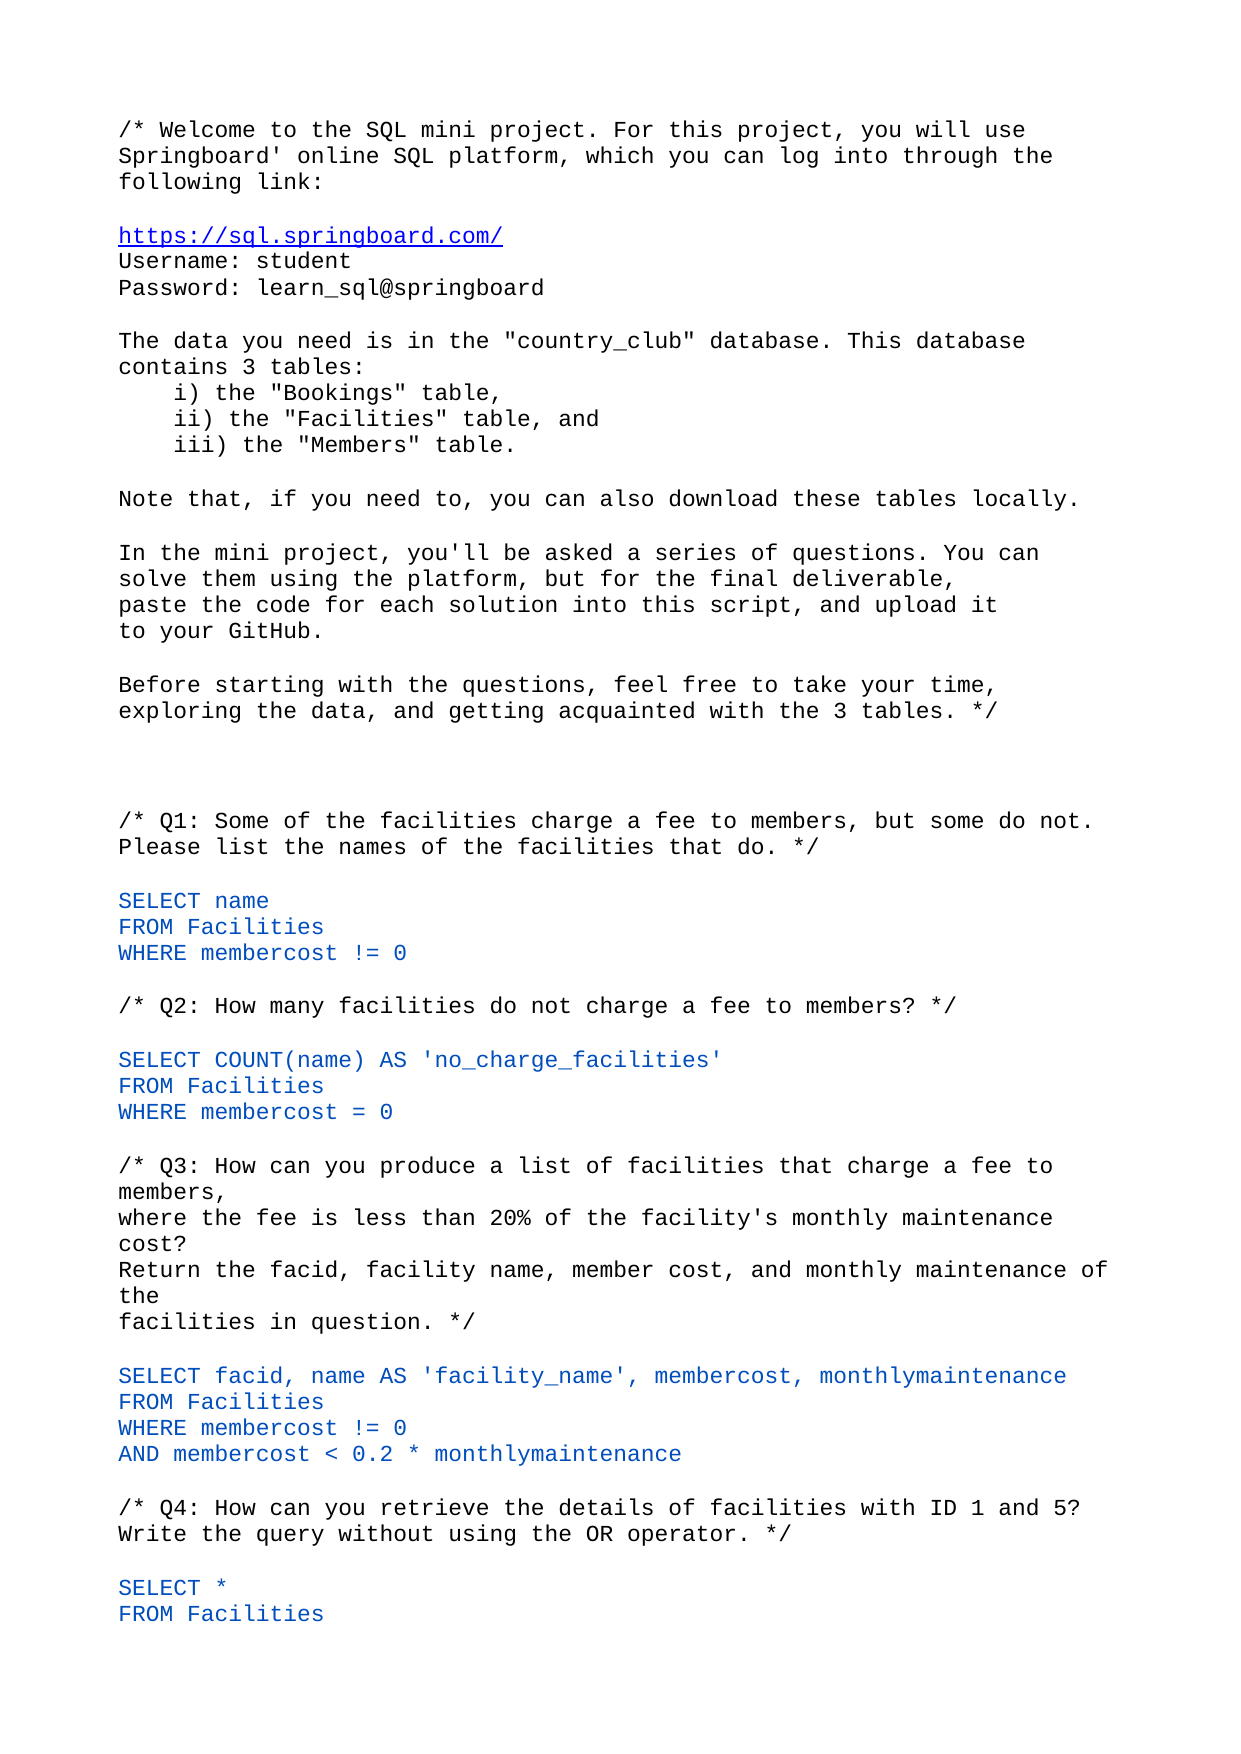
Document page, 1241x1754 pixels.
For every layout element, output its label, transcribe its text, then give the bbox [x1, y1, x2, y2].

text SELECT COUNT(name) AS 'no_charge_facilities' [118, 1049, 1122, 1075]
text following link: [118, 170, 1122, 196]
text FROM Facilities [118, 1075, 1122, 1101]
text Springboard' online SQL platform, which you can log into through the [118, 144, 1122, 170]
text WHERE membercost != 0 [118, 941, 1122, 967]
text AND membercost < 0.2 * monthlymaintenance [118, 1442, 1122, 1468]
text exploring the data, and getting acquainted with the 3 tables. */ [118, 699, 1122, 725]
text Username: student [118, 250, 1122, 276]
text FROM Facilities [118, 1390, 1122, 1416]
text Write the query without using the OR operator. */ [118, 1522, 1122, 1548]
text In the mini project, you'll be asked a series of questions. You can [118, 541, 1122, 567]
text SELECT facid, name AS 'facility_name', membercost, monthlymaintenance [118, 1364, 1122, 1390]
text WHERE membercost = 0 [118, 1101, 1122, 1127]
text solve them using the platform, but for the final deliverable, [118, 567, 1122, 593]
text where the fee is less than 20% of the facility's monthly maintenance cost? [118, 1207, 1122, 1258]
text Note that, if you need to, you can also download these tables locally. [118, 487, 1122, 513]
text /* Welcome to the SQL mini project. For this project, you will use [118, 118, 1122, 144]
text Please list the names of the facilities that do. */ [118, 835, 1122, 861]
text FROM Facilities [118, 915, 1122, 941]
text /* Q2: How many facilities do not charge a fee to members? */ [118, 995, 1122, 1021]
text iii) the "Members" table. [118, 433, 1122, 459]
text ii) the "Facilities" table, and [118, 408, 1122, 433]
text https://sql.springboard.com/ [118, 224, 1122, 250]
text The data you need is in the "country_club" database. This database [118, 330, 1122, 356]
text SELECT name [118, 889, 1122, 915]
text i) the "Bookings" table, [118, 382, 1122, 408]
text SELECT * [118, 1576, 1122, 1602]
text contains 3 tables: [118, 356, 1122, 382]
text FROM Facilities [118, 1602, 1122, 1628]
text to your GitHub. [118, 619, 1122, 645]
text Before starting with the questions, feel free to take your time, [118, 673, 1122, 699]
text /* Q1: Some of the facilities charge a fee to members, but some do not. [118, 809, 1122, 835]
text facilities in question. */ [118, 1310, 1122, 1336]
text /* Q4: How can you retrieve the details of facilities with ID 1 and 5? [118, 1496, 1122, 1522]
text paste the code for each solution into this script, and upload it [118, 593, 1122, 619]
text WHERE membercost != 0 [118, 1416, 1122, 1442]
text Password: learn_sql@springboard [118, 276, 1122, 302]
text Return the facid, facility name, member cost, and monthly maintenance of the [118, 1258, 1122, 1310]
text /* Q3: How can you produce a list of facilities that charge a fee to members, [118, 1155, 1122, 1207]
